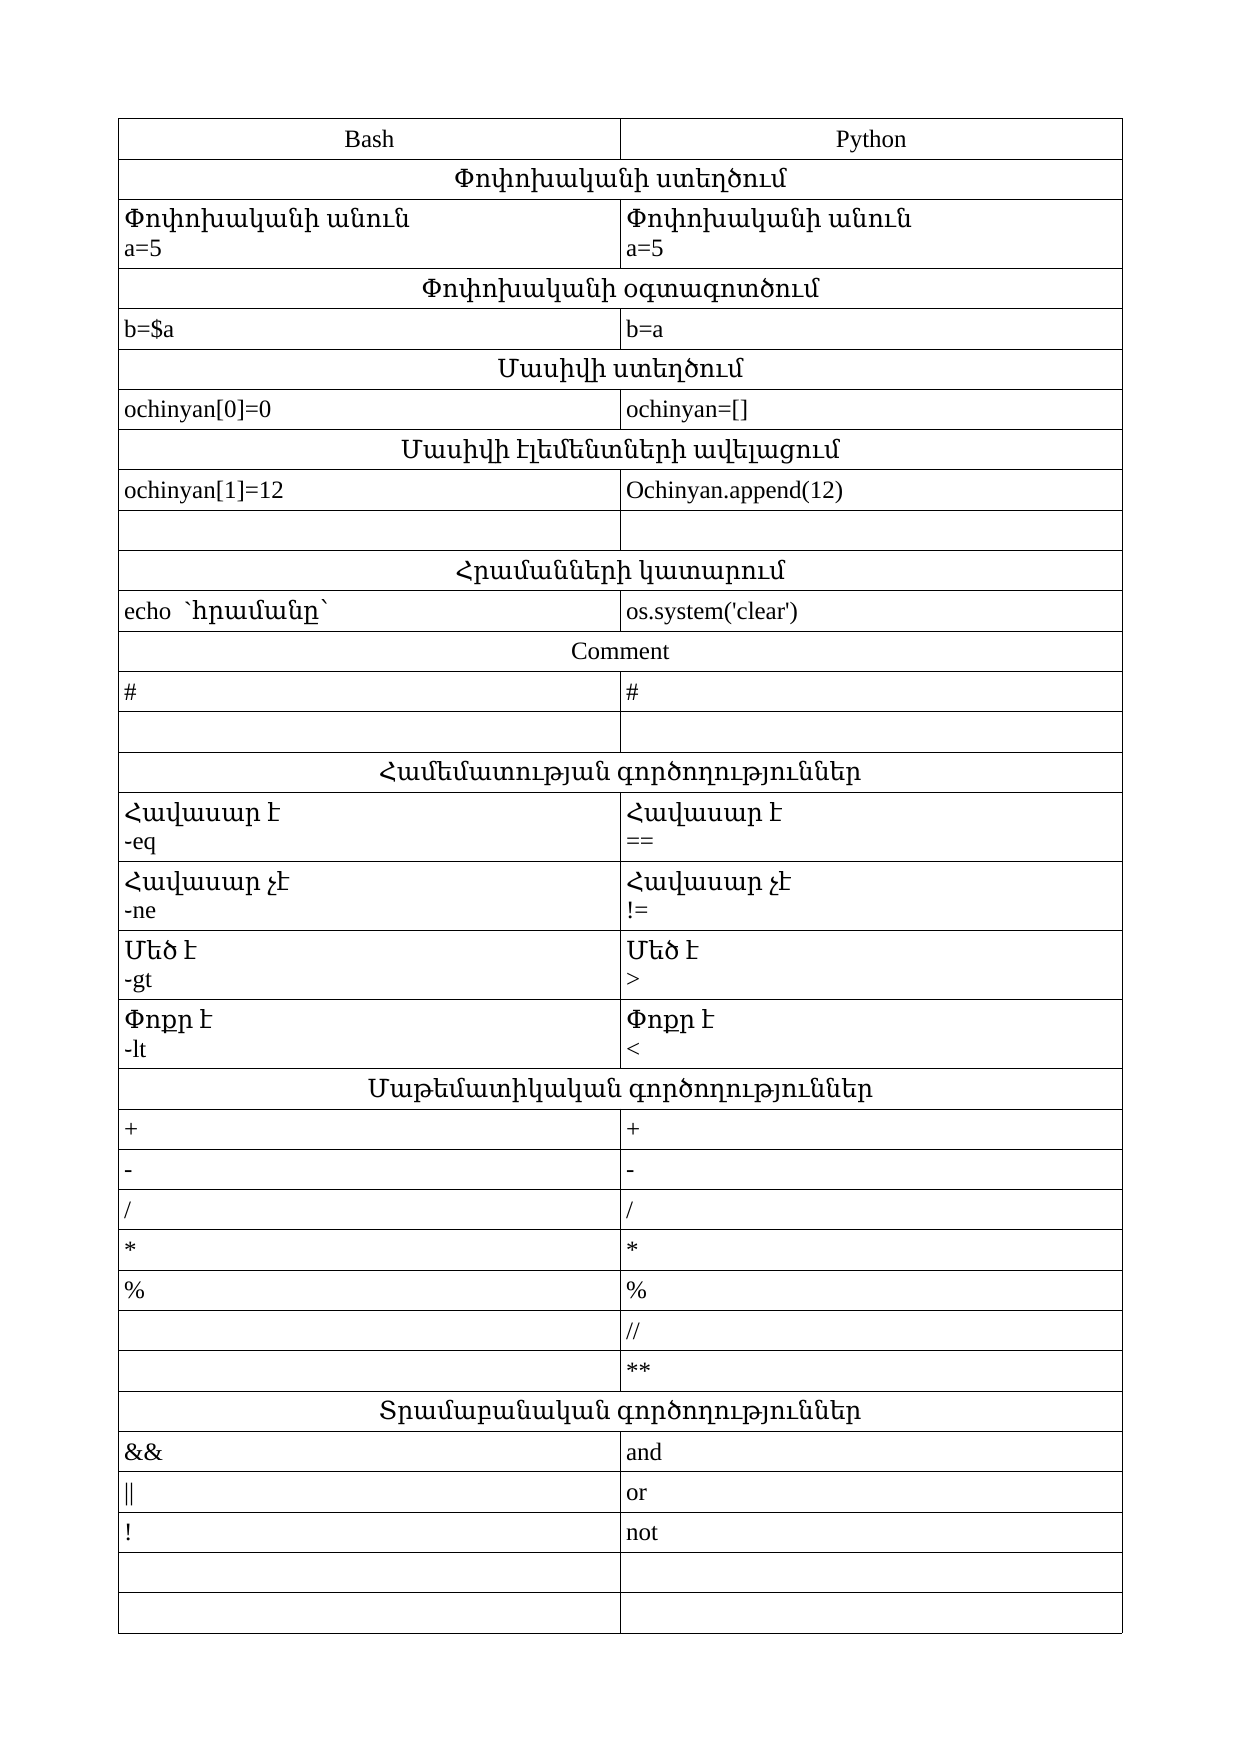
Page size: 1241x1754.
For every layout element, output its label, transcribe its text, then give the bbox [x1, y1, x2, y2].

table_cell ochinyan[0]=0 [119, 390, 620, 429]
table_cell Փոփոխականի օգտագոտծում [119, 269, 1122, 308]
table_cell Հավասար չէ != [621, 862, 1122, 930]
table_cell Փոփոխականի անուն a=5 [621, 200, 1122, 268]
table_cell Փոքր է ֊lt [119, 1000, 620, 1068]
table_cell % [119, 1271, 620, 1310]
table_cell b=$a [119, 309, 620, 348]
table_cell Համեմատության գործողություններ [119, 753, 1122, 792]
table_cell Տրամաբանական գործողություններ [119, 1392, 1122, 1431]
table_cell or [621, 1472, 1122, 1512]
table_cell # [119, 672, 620, 711]
table_header Python [621, 119, 1122, 158]
table_header Bash [119, 119, 620, 158]
table_cell b=a [621, 309, 1122, 348]
table_cell [119, 1593, 620, 1632]
table_cell ochinyan[1]=12 [119, 470, 620, 510]
table_cell Հավասար է == [621, 793, 1122, 861]
table_cell Մեծ է > [621, 931, 1122, 999]
table_cell % [621, 1271, 1122, 1310]
table_cell && [119, 1432, 620, 1471]
table_cell [621, 712, 1122, 752]
table_cell Փոփոխականի ստեղծում [119, 160, 1122, 199]
table_cell - [621, 1150, 1122, 1189]
table_cell ** [621, 1351, 1122, 1391]
table_cell not [621, 1513, 1122, 1552]
table_cell * [621, 1230, 1122, 1270]
table_cell [621, 1593, 1122, 1632]
table_cell Հրամանների կատարում [119, 551, 1122, 590]
table_cell Փոփոխականի անուն a=5 [119, 200, 620, 268]
table_cell os.system('clear') [621, 591, 1122, 631]
table_cell [119, 1351, 620, 1391]
table_cell [621, 1553, 1122, 1592]
table_cell Մաթեմատիկական գործողություններ [119, 1069, 1122, 1108]
table_cell // [621, 1311, 1122, 1350]
table_cell [621, 511, 1122, 550]
table_cell [119, 1553, 620, 1592]
table_cell and [621, 1432, 1122, 1471]
table_cell / [621, 1190, 1122, 1229]
table_cell || [119, 1472, 620, 1512]
table_cell Մեծ է ֊gt [119, 931, 620, 999]
table_cell * [119, 1230, 620, 1270]
table_cell Մասիվի ստեղծում [119, 350, 1122, 389]
table_cell - [119, 1150, 620, 1189]
table_cell [119, 511, 620, 550]
table_cell + [119, 1110, 620, 1149]
table_cell + [621, 1110, 1122, 1149]
table_cell Հավասար է ֊eq [119, 793, 620, 861]
table_cell echo `հրամանը՝ [119, 591, 620, 631]
table_cell Comment [119, 632, 1122, 671]
table_cell Ochinyan.append(12) [621, 470, 1122, 510]
table_cell Մասիվի էլեմենտների ավելացում [119, 430, 1122, 469]
table_cell Փոքր է < [621, 1000, 1122, 1068]
table_cell ochinyan=[] [621, 390, 1122, 429]
table_cell # [621, 672, 1122, 711]
table_cell [119, 712, 620, 752]
table_cell Հավասար չէ ֊ne [119, 862, 620, 930]
table_cell ! [119, 1513, 620, 1552]
table_cell / [119, 1190, 620, 1229]
table_cell [119, 1311, 620, 1350]
